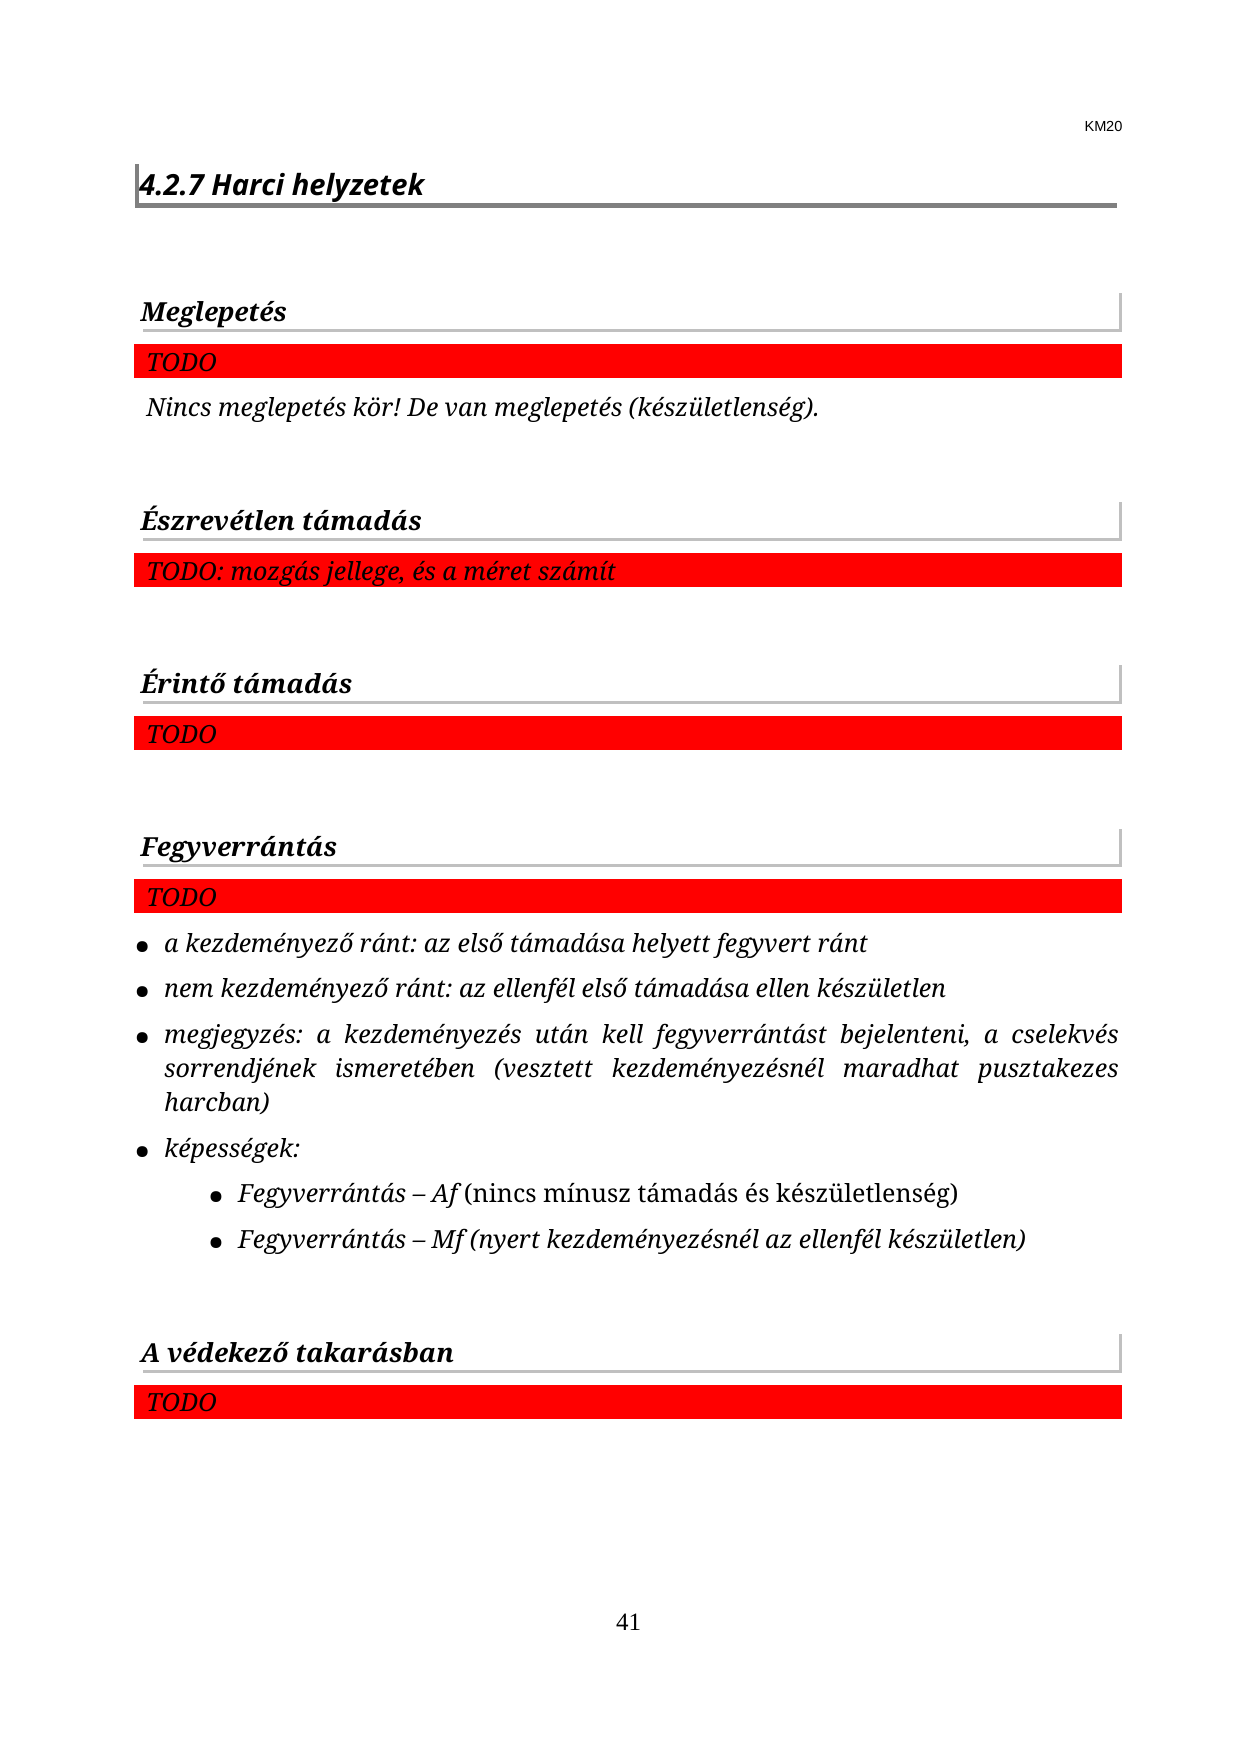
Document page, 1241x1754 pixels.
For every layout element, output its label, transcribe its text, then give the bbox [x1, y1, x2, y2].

subtitle Harci helyzetek [139, 164, 1122, 204]
text TODO [134, 1385, 1122, 1419]
text TODO [134, 344, 1122, 378]
list képességek: [134, 1130, 1122, 1164]
list megjegyzés: a kezdeményezés után kell fegyverrántást bejelenteni, a cselekvés sorrendjének ismeretében (vesztett kezdeményezésnél maradhat pusztakezes harcban) [134, 1017, 1122, 1119]
subtitle Érintő támadás [140, 665, 1119, 701]
text TODO [134, 879, 1122, 913]
text Nincs meglepetés kör! De van meglepetés (készületlenség). [134, 390, 1122, 424]
list a kezdeményező ránt: az első támadása helyett fegyvert ránt [134, 925, 1122, 959]
text TODO [134, 716, 1122, 750]
text TODO: mozgás jellege, és a méret számít [134, 553, 1122, 587]
list Fegyverrántás – Af (nincs mínusz támadás és készületlenség) [208, 1176, 1122, 1210]
list nem kezdeményező ránt: az ellenfél első támadása ellen készületlen [134, 971, 1122, 1005]
subtitle Fegyverrántás [140, 828, 1119, 864]
subtitle Észrevétlen támadás [140, 502, 1119, 538]
subtitle Meglepetés [140, 293, 1119, 329]
list Fegyverrántás – Mf (nyert kezdeményezésnél az ellenfél készületlen) [208, 1222, 1122, 1256]
subtitle A védekező takarásban [140, 1334, 1119, 1370]
